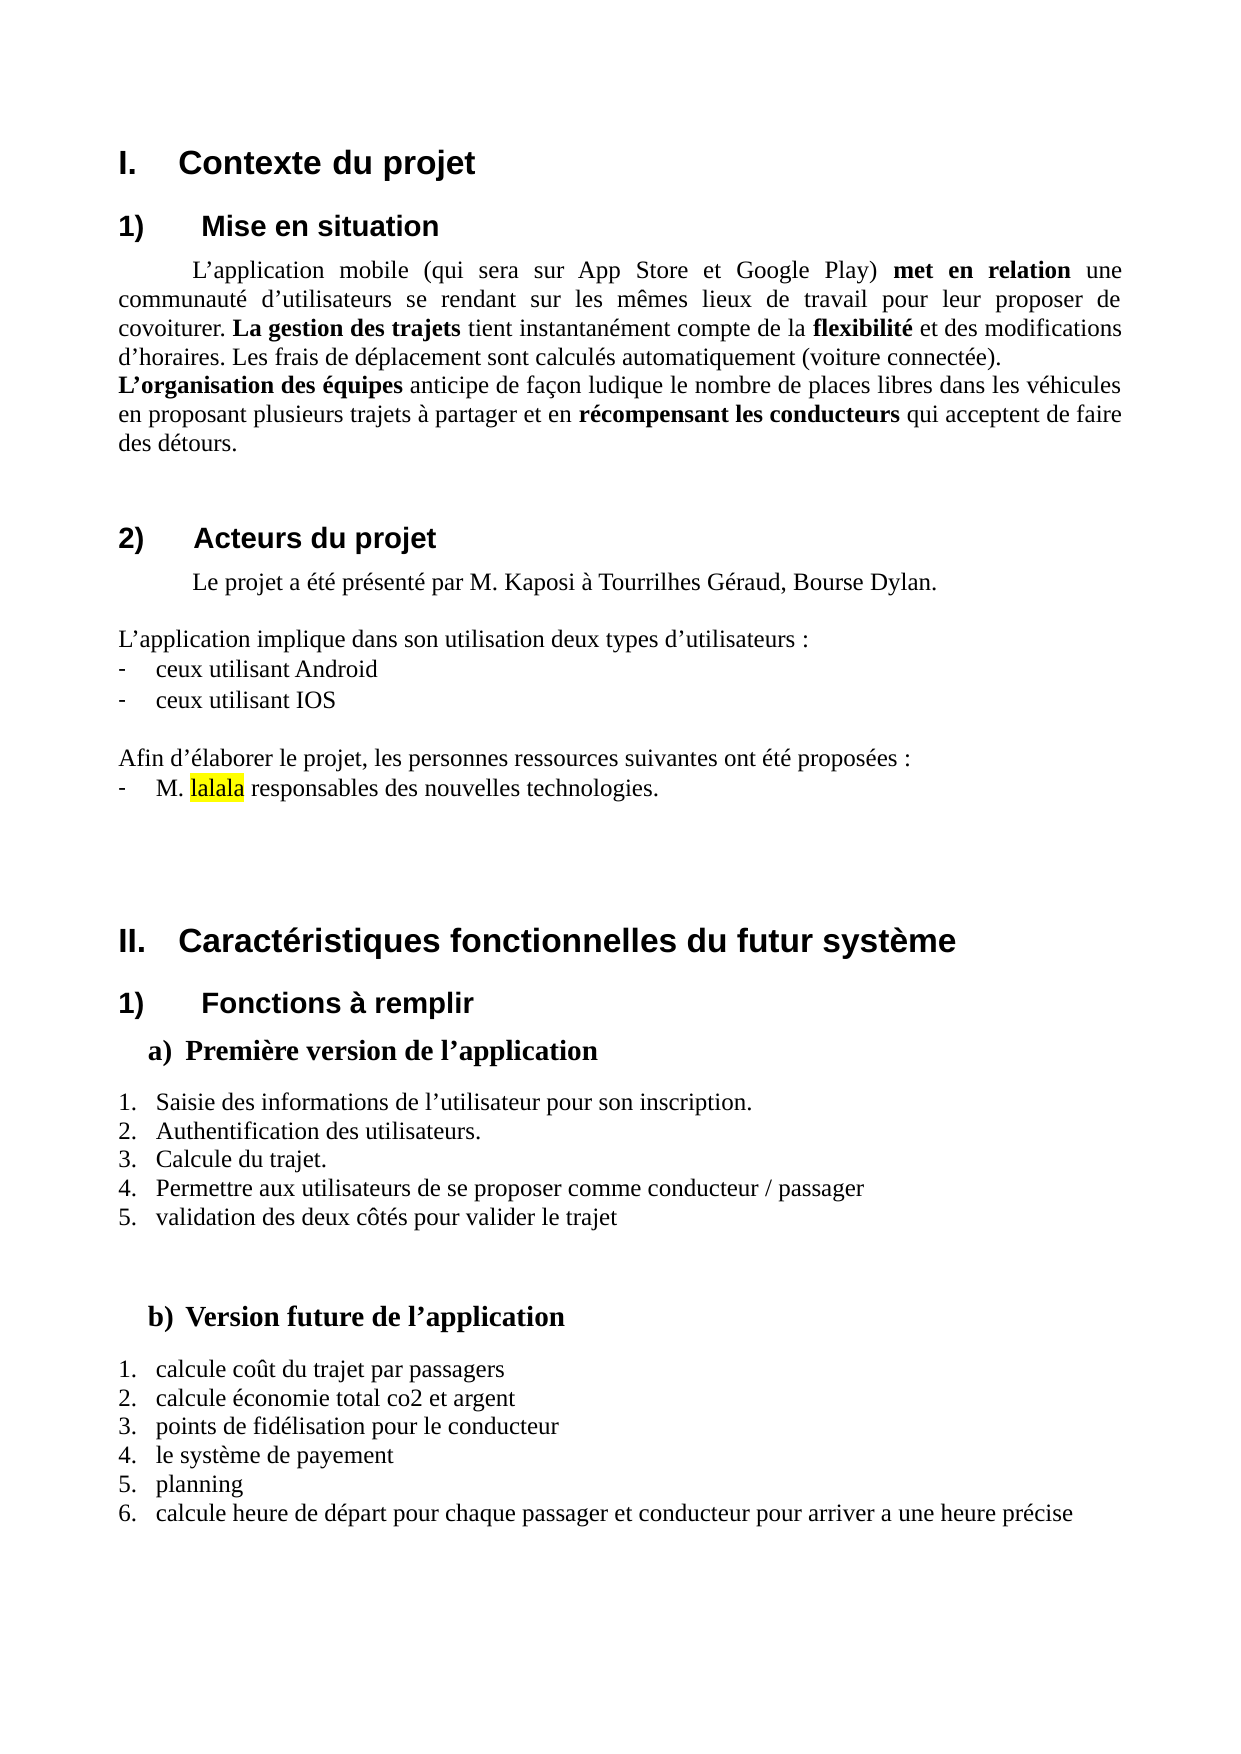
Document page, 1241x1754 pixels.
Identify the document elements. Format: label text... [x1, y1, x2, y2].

list Authentification des utilisateurs. [118, 1116, 1122, 1144]
subtitle Acteurs du projet [118, 521, 1122, 554]
subtitle Caractéristiques fonctionnelles du futur système [118, 921, 1122, 959]
list Permettre aux utilisateurs de se proposer comme conducteur / passager [118, 1173, 1122, 1202]
list calcule coût du trajet par passagers [118, 1354, 1122, 1383]
list Première version de l’application [148, 1033, 1122, 1066]
subtitle Contexte du projet [118, 139, 1122, 182]
list le système de payement [118, 1440, 1122, 1469]
list Le projet a été présenté par M. Kaposi à Tourrilhes Géraud, Bourse Dylan. [118, 567, 1122, 596]
list Version future de l’application [148, 1299, 1122, 1333]
list Saisie des informations de l’utilisateur pour son inscription. [118, 1087, 1122, 1116]
list calcule heure de départ pour chaque passager et conducteur pour arriver a une heure précise [118, 1498, 1122, 1526]
list L’application implique dans son utilisation deux types d’utilisateurs : [118, 624, 1122, 653]
list ceux utilisant IOS [118, 684, 1122, 714]
list planning [118, 1469, 1122, 1498]
text L’organisation des équipes anticipe de façon ludique le nombre de places libres dans les véhicules en proposant plusieurs trajets à partager et en récompensant les conducteurs qui acceptent de faire des détours. [118, 370, 1122, 457]
list ceux utilisant Android [118, 653, 1122, 684]
list points de fidélisation pour le conducteur [118, 1411, 1122, 1440]
list validation des deux côtés pour valider le trajet [118, 1202, 1122, 1231]
subtitle Fonctions à remplir [118, 986, 1122, 1020]
text L’application mobile (qui sera sur App Store et Google Play) met en relation une communauté d’utilisateurs se rendant sur les mêmes lieux de travail pour leur proposer de covoiturer. La gestion des trajets tient instantanément compte de la flexibilité et des modifications d’horaires. Les frais de déplacement sont calculés automatiquement (voiture connectée). [118, 255, 1122, 370]
subtitle Mise en situation [118, 209, 1122, 243]
list M. lalala responsables des nouvelles technologies. [118, 772, 1122, 802]
list calcule économie total co2 et argent [118, 1383, 1122, 1411]
list Afin d’élaborer le projet, les personnes ressources suivantes ont été proposées : [118, 743, 1122, 772]
list Calcule du trajet. [118, 1144, 1122, 1173]
